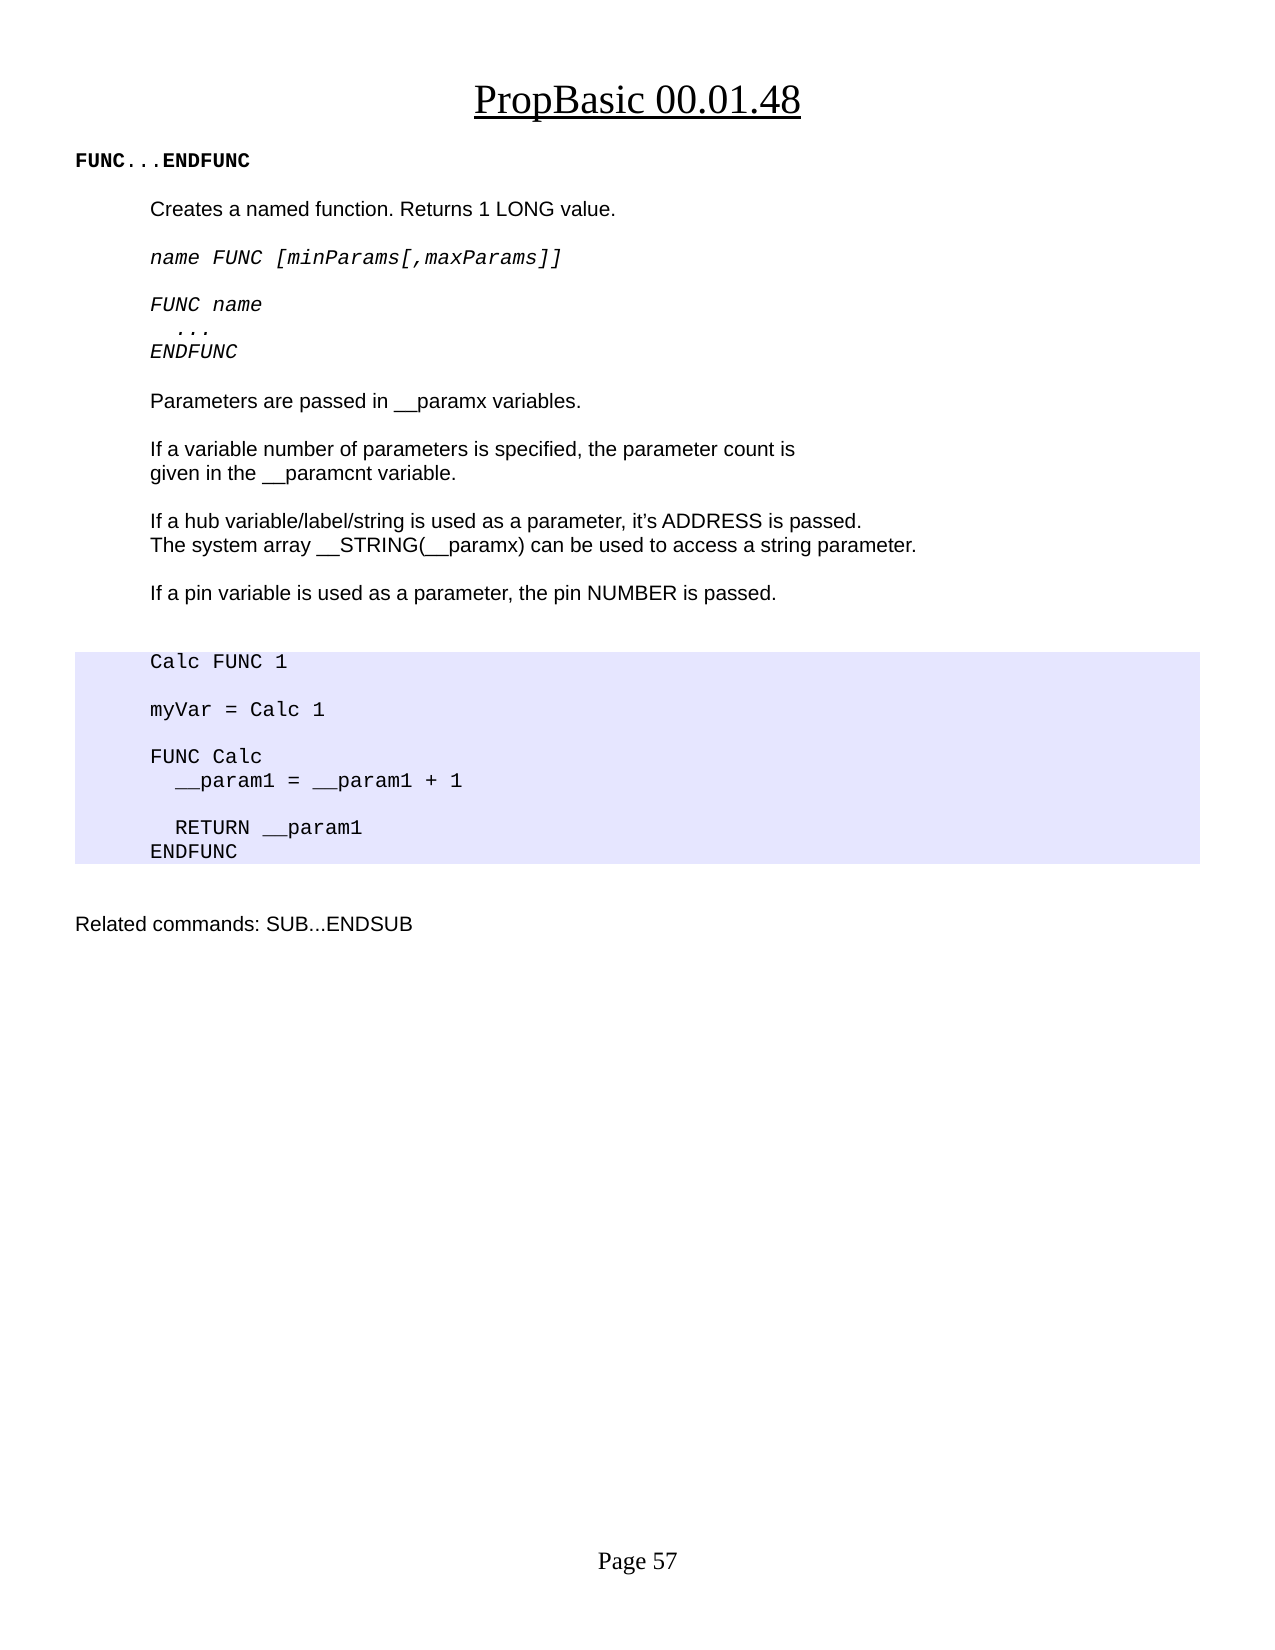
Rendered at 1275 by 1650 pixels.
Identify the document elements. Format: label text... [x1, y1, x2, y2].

text ENDFUNC [75, 841, 1200, 864]
text Parameters are passed in __paramx variables. [75, 389, 1200, 413]
text Related commands: SUB...ENDSUB [75, 912, 1200, 936]
text FUNC...ENDFUNC [75, 150, 1200, 174]
text myVar = Calc 1 [75, 699, 1200, 722]
text FUNC Calc [75, 746, 1200, 770]
text Calc FUNC 1 [75, 652, 1200, 675]
text If a variable number of parameters is specified, the parameter count is [75, 437, 1200, 461]
text If a hub variable/label/string is used as a parameter, it’s ADDRESS is passed. [75, 508, 1200, 532]
text The system array __STRING(__paramx) can be used to access a string parameter. [75, 532, 1200, 556]
text __param1 = __param1 + 1 [75, 770, 1200, 793]
text ... [75, 318, 1200, 341]
text RETURN __param1 [75, 817, 1200, 841]
text given in the __paramcnt variable. [75, 461, 1200, 484]
text Creates a named function. Returns 1 LONG value. [75, 197, 1200, 223]
text If a pin variable is used as a parameter, the pin NUMBER is passed. [75, 580, 1200, 604]
text name FUNC [minParams[,maxParams]] [75, 247, 1200, 270]
text ENDFUNC [75, 341, 1200, 365]
text FUNC name [75, 294, 1200, 318]
